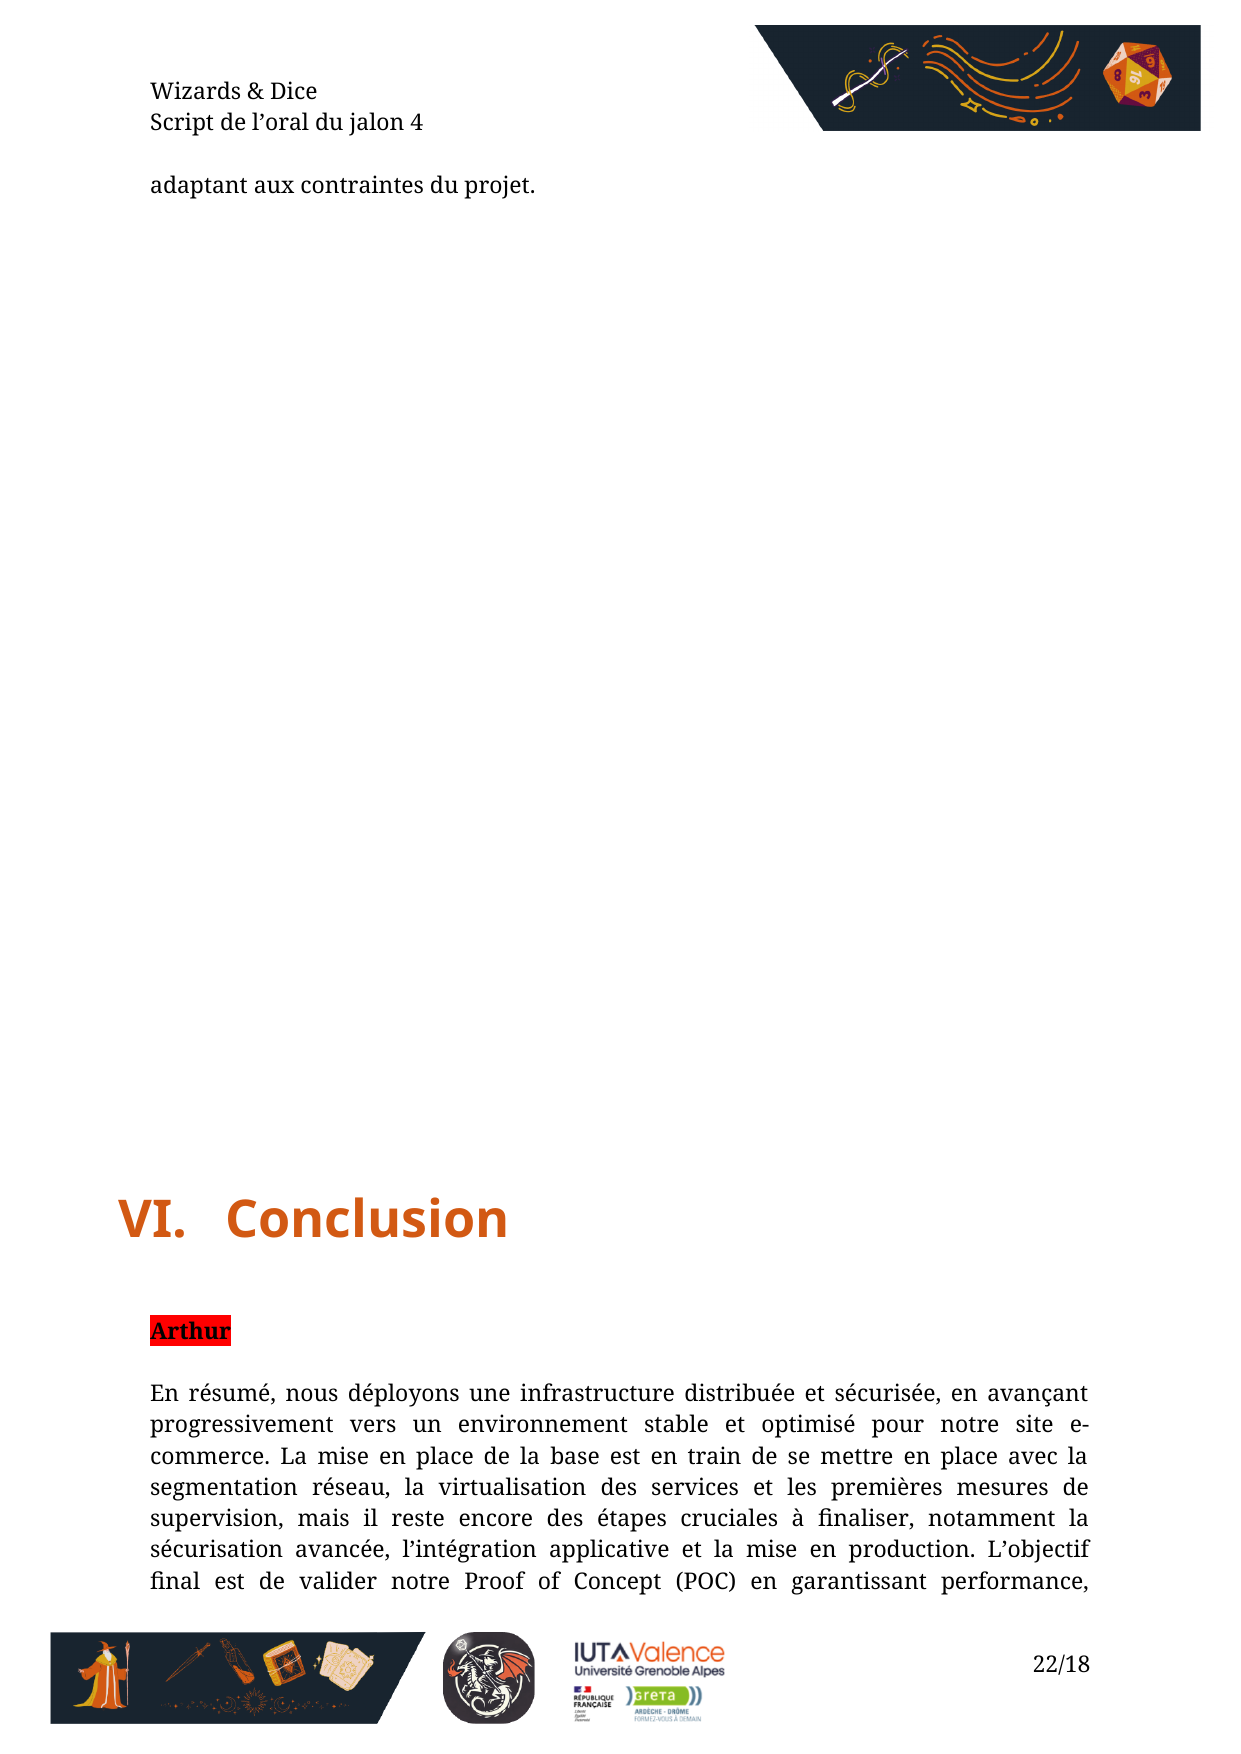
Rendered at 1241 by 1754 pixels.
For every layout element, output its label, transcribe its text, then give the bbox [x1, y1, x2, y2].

text En résumé, nous déployons une infrastructure distribuée et sécurisée, en avançant progressivement vers un environnement stable et optimisé pour notre site e-commerce. La mise en place de la base est en train de se mettre en place avec la segmentation réseau, la virtualisation des services et les premières mesures de supervision, mais il reste encore des étapes cruciales à finaliser, notamment la sécurisation avancée, l’intégration applicative et la mise en production. L’objectif final est de valider notre Proof of Concept (POC) en garantissant performance, [150, 1377, 1090, 1596]
text Arthur [150, 1315, 1090, 1346]
text adaptant aux contraintes du projet. [150, 169, 1090, 200]
picture [748, 25, 1214, 132]
subtitle Conclusion [187, 1181, 1090, 1252]
picture [42, 1628, 749, 1733]
